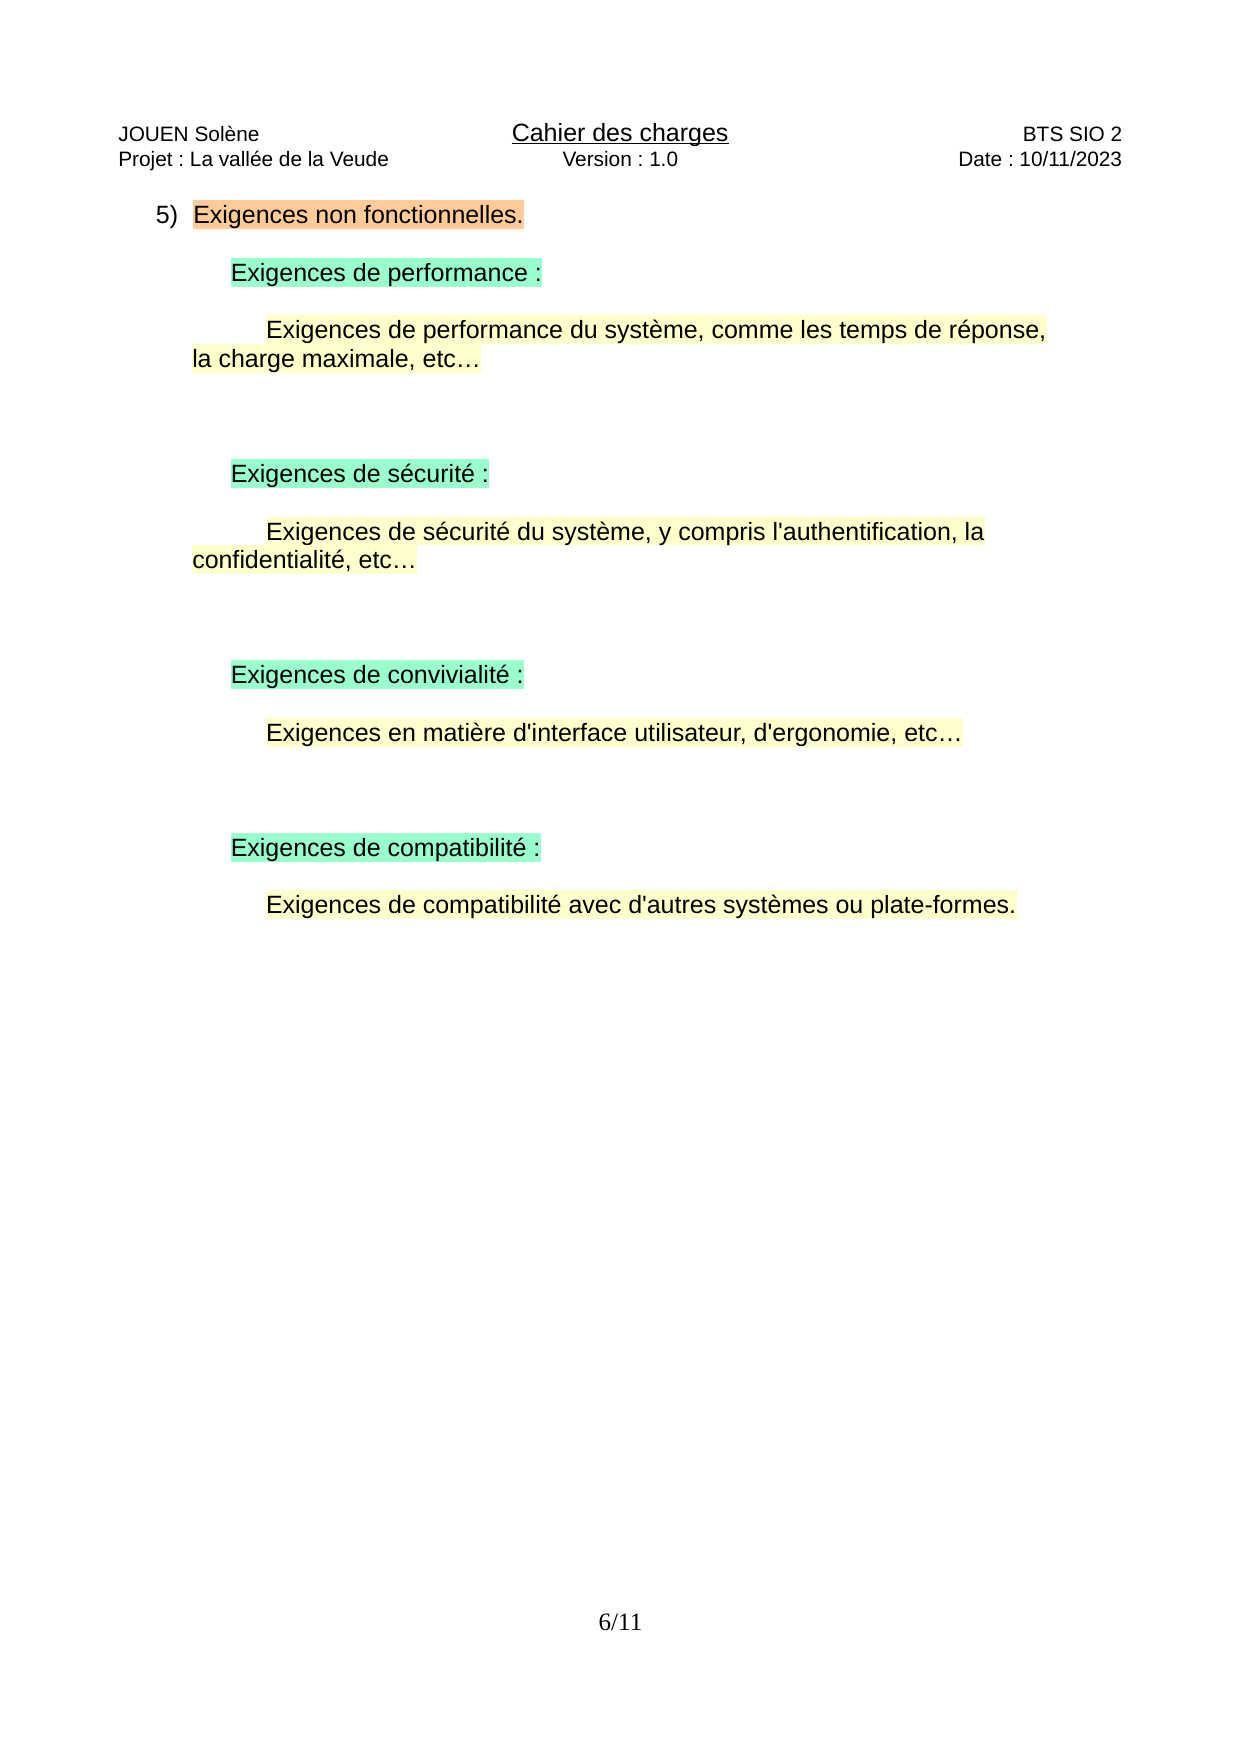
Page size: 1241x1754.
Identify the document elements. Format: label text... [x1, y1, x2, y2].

list Exigences de convivialité : [193, 660, 1122, 689]
list Exigences non fonctionnelles. [156, 200, 1122, 229]
text Exigences en matière d'interface utilisateur, d'ergonomie, etc… [118, 718, 1122, 747]
text Exigences de compatibilité avec d'autres systèmes ou plate-formes. [118, 890, 1122, 919]
text Exigences de performance du système, comme les temps de réponse, la charge maximale, etc… [118, 315, 1122, 373]
list Exigences de sécurité : [193, 459, 1122, 488]
list Exigences de compatibilité : [193, 833, 1122, 862]
list Exigences de performance : [193, 258, 1122, 287]
text Exigences de sécurité du système, y compris l'authentification, la confidentialité, etc… [118, 517, 1122, 574]
